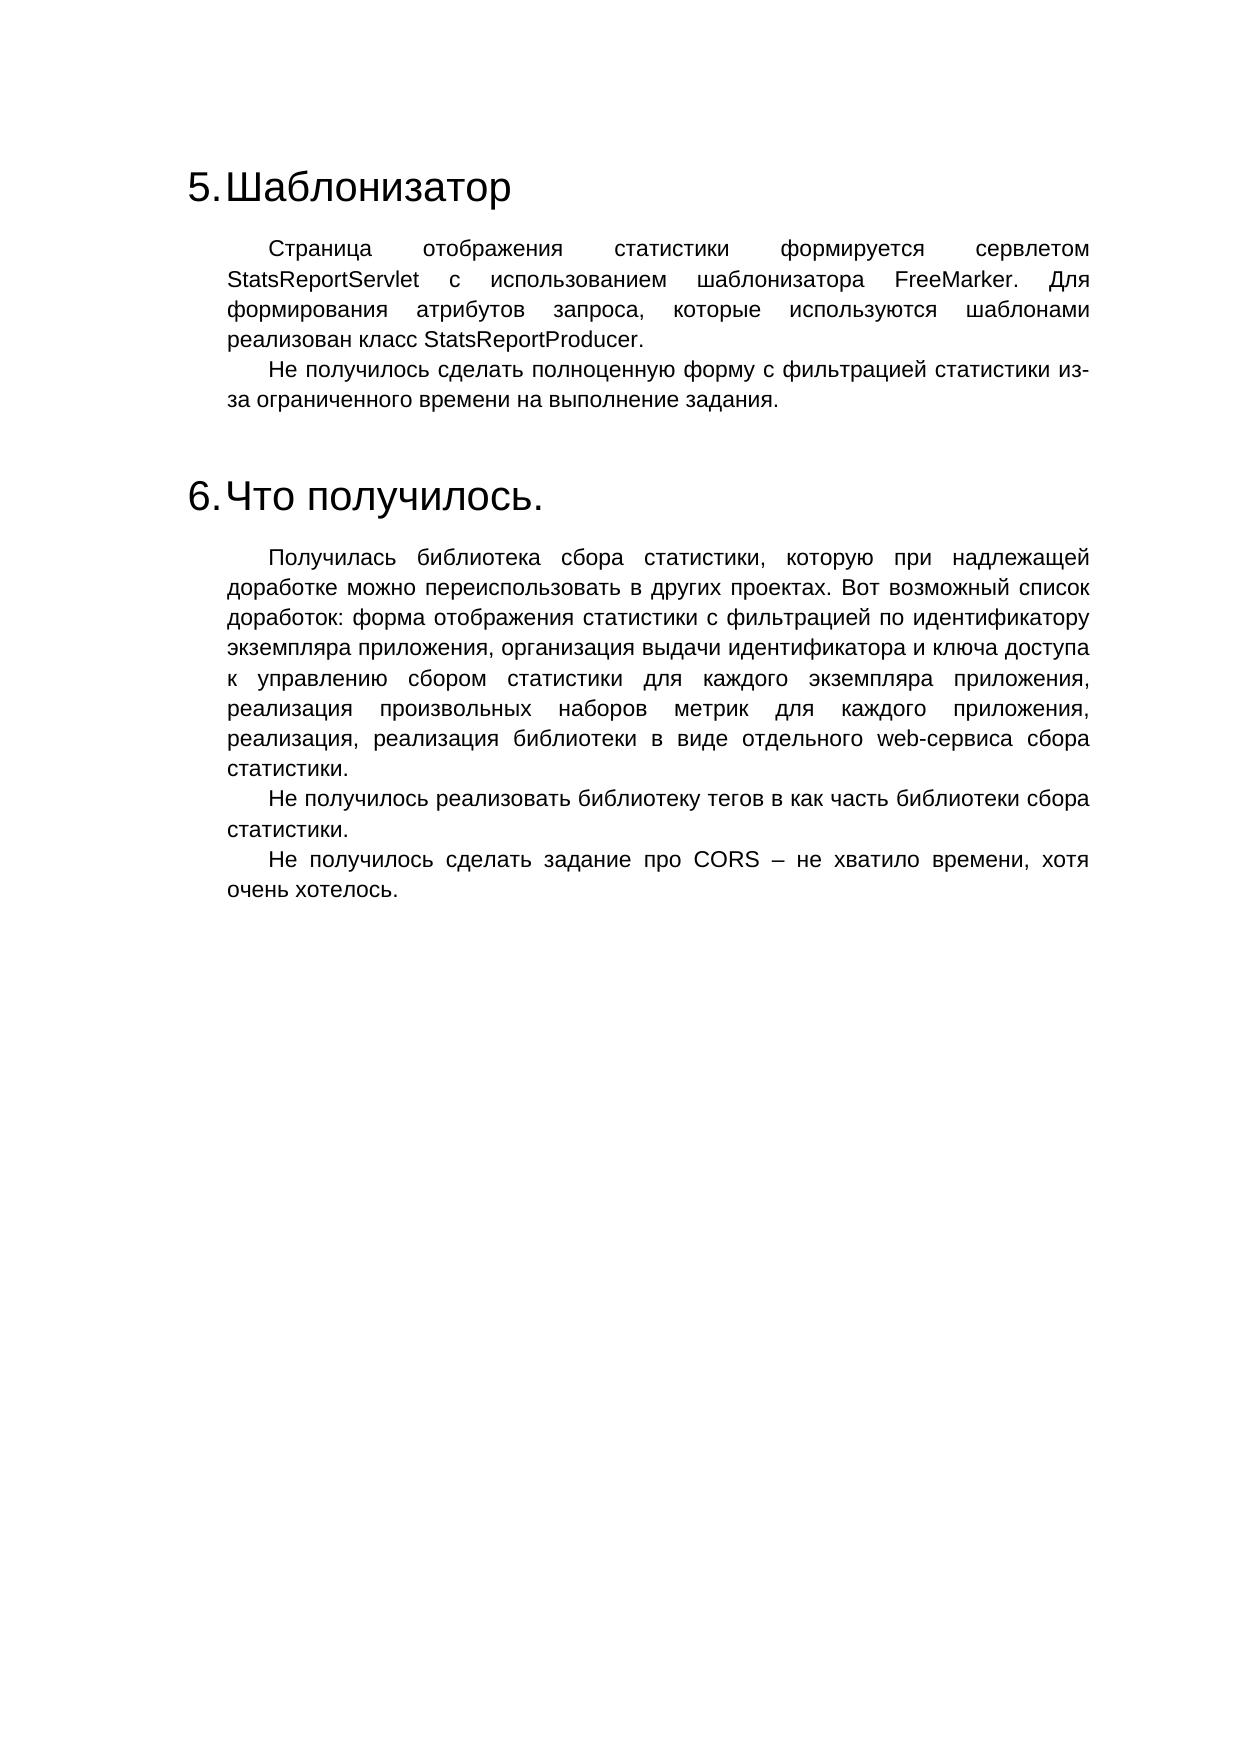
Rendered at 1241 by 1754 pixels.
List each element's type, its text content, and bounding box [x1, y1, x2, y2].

text Не получилось сделать полноценную форму с фильтрацией статистики из-за ограниченного времени на выполнение задания. [227, 356, 1090, 413]
subtitle Что получилось. [175, 458, 1103, 531]
text Не получилось сделать задание про CORS – не хватило времени, хотя очень хотелось. [227, 846, 1090, 902]
text Не получилось реализовать библиотеку тегов в как часть библиотеки сбора статистики. [227, 785, 1090, 842]
subtitle Шаблонизатор [175, 150, 1103, 223]
text Страница отображения статистики формируется сервлетом StatsReportServlet с использованием шаблонизатора FreeMarker. Для формирования атрибутов запроса, которые используются шаблонами реализован класс StatsReportProducer. [227, 235, 1090, 352]
text Получилась библиотека сбора статистики, которую при надлежащей доработке можно переиспользовать в других проектах. Вот возможный список доработок: форма отображения статистики с фильтрацией по идентификатору экземпляра приложения, организация выдачи идентификатора и ключа доступа к управлению сбором статистики для каждого экземпляра приложения, реализация произвольных наборов метрик для каждого приложения, реализация, реализация библиотеки в виде отдельного web-сервиса сбора статистики. [227, 544, 1090, 782]
